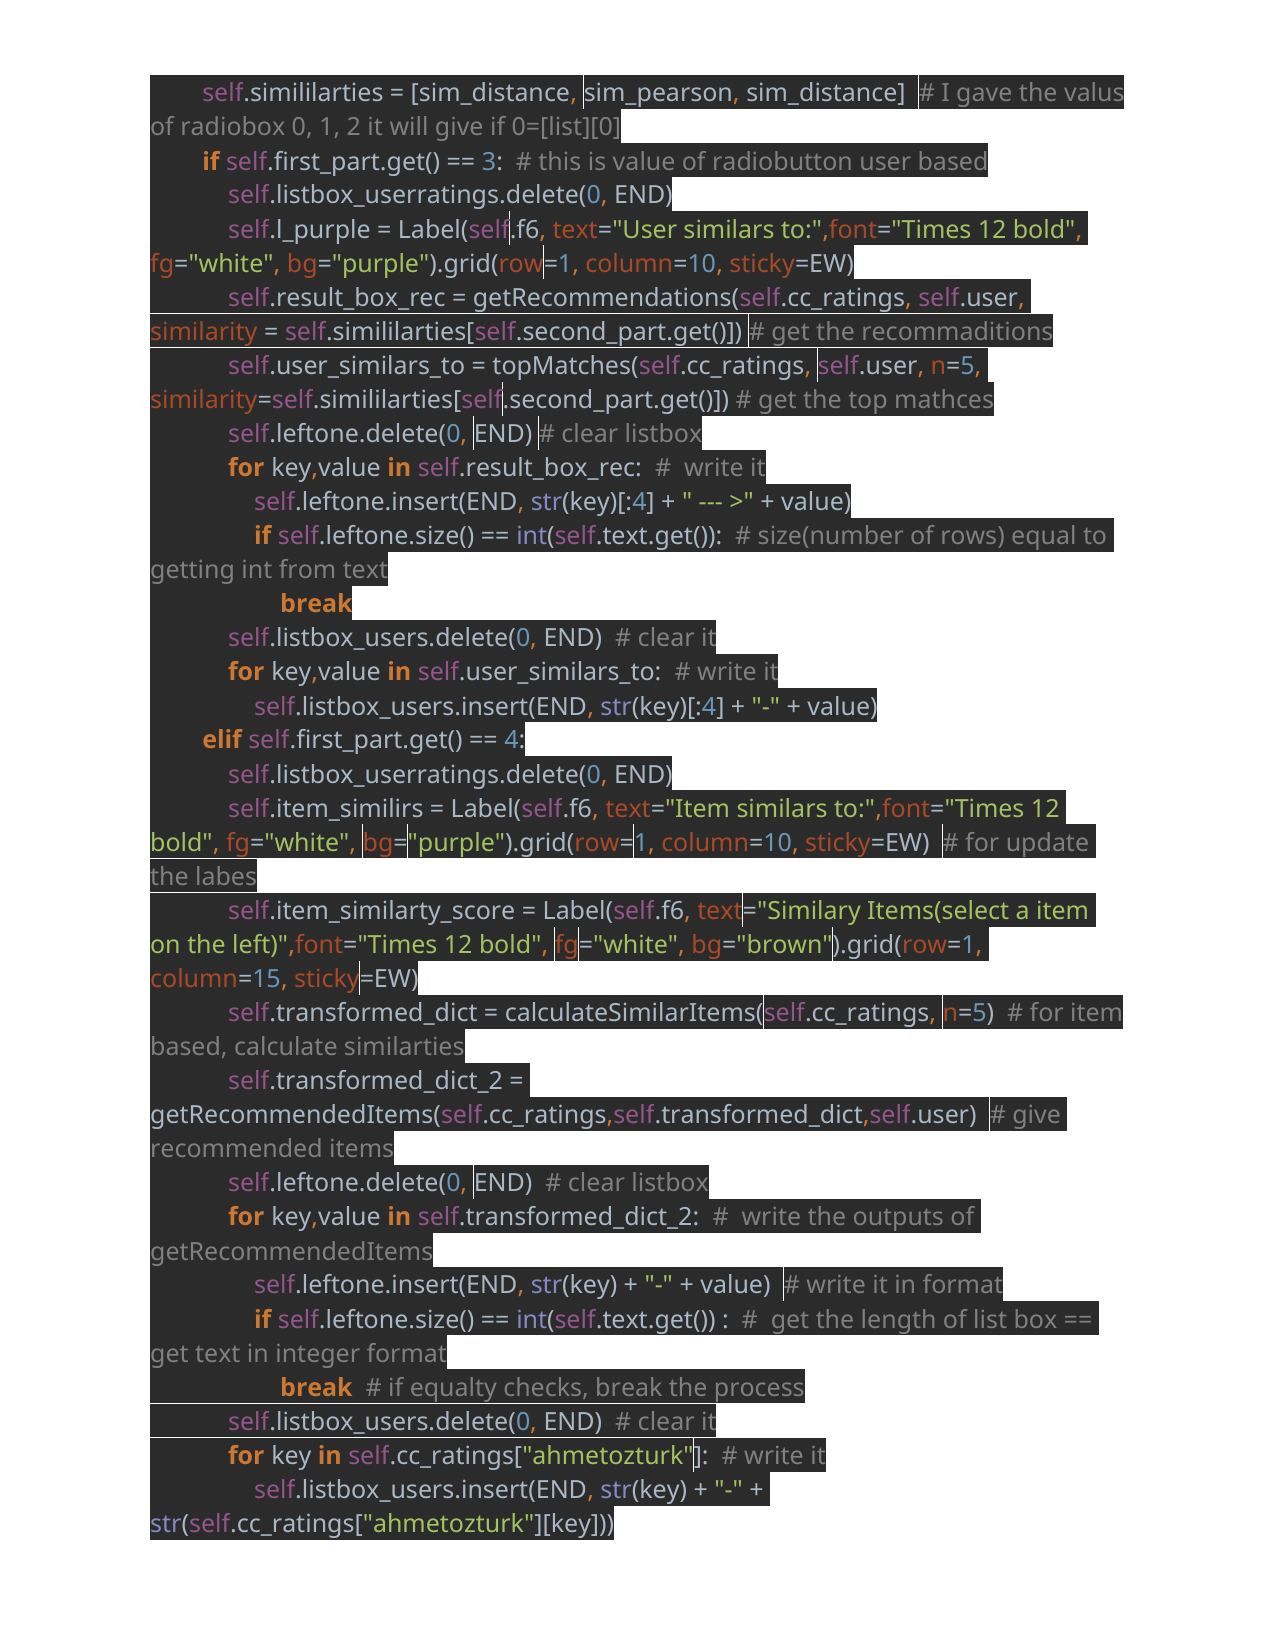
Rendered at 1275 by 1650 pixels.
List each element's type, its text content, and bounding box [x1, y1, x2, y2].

text self.simililarties = [sim_distance, sim_pearson, sim_distance] # I gave the valus of radiobox 0, 1, 2 it will give if 0=[list][0] if self.first_part.get() == 3: # this is value of radiobutton user based self.listbox_userratings.delete(0, END) self.l_purple = Label(self.f6, text="User similars to:",font="Times 12 bold", fg="white", bg="purple").grid(row=1, column=10, sticky=EW) self.result_box_rec = getRecommendations(self.cc_ratings, self.user, similarity = self.simililarties[self.second_part.get()]) # get the recommaditions self.user_similars_to = topMatches(self.cc_ratings, self.user, n=5, similarity=self.simililarties[self.second_part.get()]) # get the top mathces self.leftone.delete(0, END) # clear listbox for key,value in self.result_box_rec: # write it self.leftone.insert(END, str(key)[:4] + " --- >" + value) if self.leftone.size() == int(self.text.get()): # size(number of rows) equal to getting int from text break self.listbox_users.delete(0, END) # clear it for key,value in self.user_similars_to: # write it self.listbox_users.insert(END, str(key)[:4] + "-" + value) elif self.first_part.get() == 4: self.listbox_userratings.delete(0, END) self.item_similirs = Label(self.f6, text="Item similars to:",font="Times 12 bold", fg="white", bg="purple").grid(row=1, column=10, sticky=EW) # for update the labes self.item_similarty_score = Label(self.f6, text="Similary Items(select a item on the left)",font="Times 12 bold", fg="white", bg="brown").grid(row=1, column=15, sticky=EW) self.transformed_dict = calculateSimilarItems(self.cc_ratings, n=5) # for item based, calculate similarties self.transformed_dict_2 = getRecommendedItems(self.cc_ratings,self.transformed_dict,self.user) # give recommended items self.leftone.delete(0, END) # clear listbox for key,value in self.transformed_dict_2: # write the outputs of getRecommendedItems self.leftone.insert(END, str(key) + "-" + value) # write it in format if self.leftone.size() == int(self.text.get()) : # get the length of list box == get text in integer format break # if equalty checks, break the process self.listbox_users.delete(0, END) # clear it for key in self.cc_ratings["ahmetozturk"]: # write it self.listbox_users.insert(END, str(key) + "-" + str(self.cc_ratings["ahmetozturk"][key])) [150, 75, 1125, 1574]
